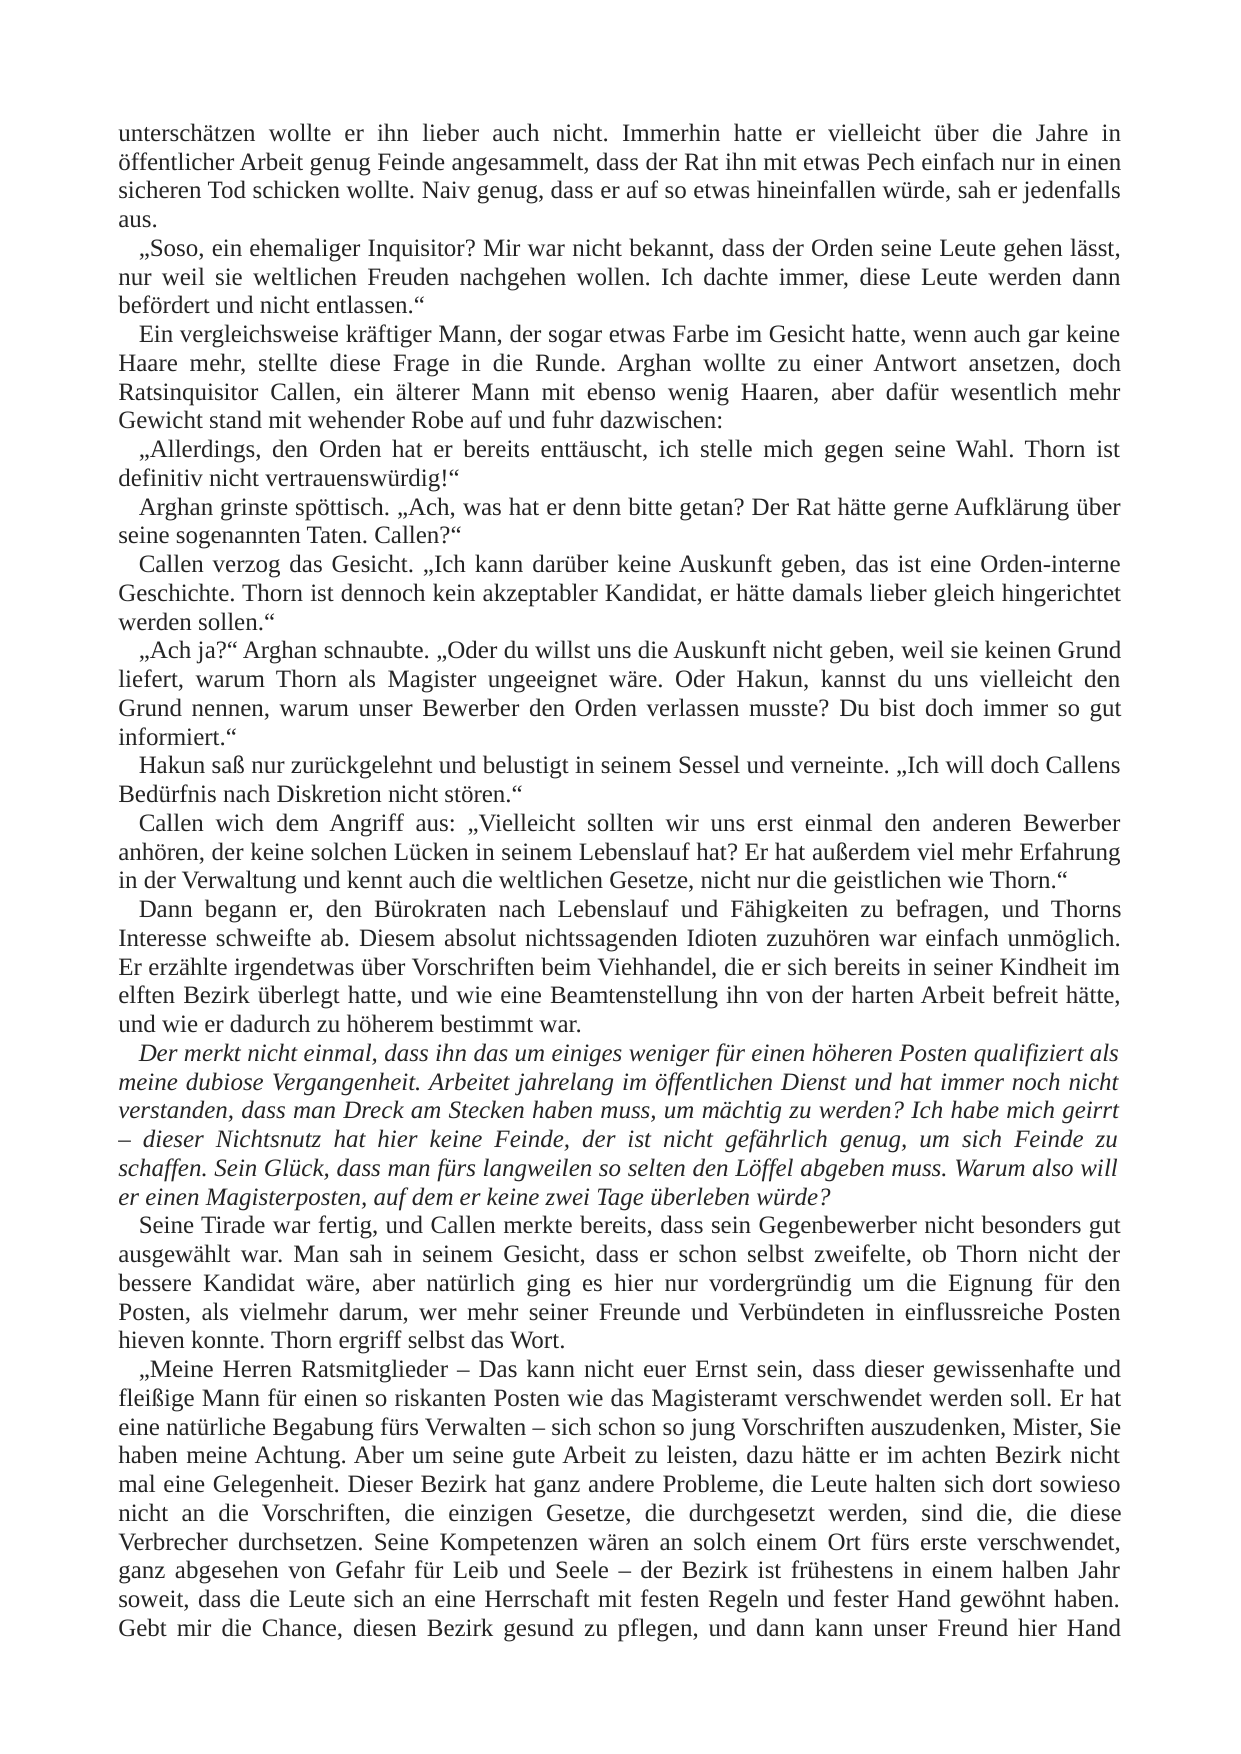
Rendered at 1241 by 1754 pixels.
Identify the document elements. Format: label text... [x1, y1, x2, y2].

text Der merkt nicht einmal, dass ihn das um einiges weniger für einen höheren Posten qualifiziert als meine dubiose Vergangenheit. Arbeitet jahrelang im öffentlichen Dienst und hat immer noch nicht verstanden, dass man Dreck am Stecken haben muss, um mächtig zu werden? Ich habe mich geirrt – dieser Nichtsnutz hat hier keine Feinde, der ist nicht gefährlich genug, um sich Feinde zu schaffen. Sein Glück, dass man fürs langweilen so selten den Löffel abgeben muss. Warum also will er einen Magisterposten, auf dem er keine zwei Tage überleben würde? [118, 1038, 1122, 1211]
text „Meine Herren Ratsmitglieder – Das kann nicht euer Ernst sein, dass dieser gewissenhafte und fleißige Mann für einen so riskanten Posten wie das Magisteramt verschwendet werden soll. Er hat eine natürliche Begabung fürs Verwalten – sich schon so jung Vorschriften auszudenken, Mister, Sie haben meine Achtung. Aber um seine gute Arbeit zu leisten, dazu hätte er im achten Bezirk nicht mal eine Gelegenheit. Dieser Bezirk hat ganz andere Probleme, die Leute halten sich dort sowieso nicht an die Vorschriften, die einzigen Gesetze, die durchgesetzt werden, sind die, die diese Verbrecher durchsetzen. Seine Kompetenzen wären an solch einem Ort fürs erste verschwendet, ganz abgesehen von Gefahr für Leib und Seele – der Bezirk ist frühestens in einem halben Jahr soweit, dass die Leute sich an eine Herrschaft mit festen Regeln und fester Hand gewöhnt haben. Gebt mir die Chance, diesen Bezirk gesund zu pflegen, und dann kann unser Freund hier Hand [118, 1354, 1122, 1642]
text „Ach ja?“ Arghan schnaubte. „Oder du willst uns die Auskunft nicht geben, weil sie keinen Grund liefert, warum Thorn als Magister ungeeignet wäre. Oder Hakun, kannst du uns vielleicht den Grund nennen, warum unser Bewerber den Orden verlassen musste? Du bist doch immer so gut informiert.“ [118, 636, 1122, 751]
text „Allerdings, den Orden hat er bereits enttäuscht, ich stelle mich gegen seine Wahl. Thorn ist definitiv nicht vertrauenswürdig!“ [118, 434, 1122, 492]
text Dann begann er, den Bürokraten nach Lebenslauf und Fähigkeiten zu befragen, und Thorns Interesse schweifte ab. Diesem absolut nichtssagenden Idioten zuzuhören war einfach unmöglich. Er erzählte irgendetwas über Vorschriften beim Viehhandel, die er sich bereits in seiner Kindheit im elften Bezirk überlegt hatte, und wie eine Beamtenstellung ihn von der harten Arbeit befreit hätte, und wie er dadurch zu höherem bestimmt war. [118, 894, 1122, 1038]
text unterschätzen wollte er ihn lieber auch nicht. Immerhin hatte er vielleicht über die Jahre in öffentlicher Arbeit genug Feinde angesammelt, dass der Rat ihn mit etwas Pech einfach nur in einen sicheren Tod schicken wollte. Naiv genug, dass er auf so etwas hineinfallen würde, sah er jedenfalls aus. [118, 118, 1122, 233]
text Callen wich dem Angriff aus: „Vielleicht sollten wir uns erst einmal den anderen Bewerber anhören, der keine solchen Lücken in seinem Lebenslauf hat? Er hat außerdem viel mehr Erfahrung in der Verwaltung und kennt auch die weltlichen Gesetze, nicht nur die geistlichen wie Thorn.“ [118, 808, 1122, 894]
text Arghan grinste spöttisch. „Ach, was hat er denn bitte getan? Der Rat hätte gerne Aufklärung über seine sogenannten Taten. Callen?“ [118, 492, 1122, 549]
text Hakun saß nur zurückgelehnt und belustigt in seinem Sessel und verneinte. „Ich will doch Callens Bedürfnis nach Diskretion nicht stören.“ [118, 751, 1122, 808]
text „Soso, ein ehemaliger Inquisitor? Mir war nicht bekannt, dass der Orden seine Leute gehen lässt, nur weil sie weltlichen Freuden nachgehen wollen. Ich dachte immer, diese Leute werden dann befördert und nicht entlassen.“ [118, 233, 1122, 319]
text Ein vergleichsweise kräftiger Mann, der sogar etwas Farbe im Gesicht hatte, wenn auch gar keine Haare mehr, stellte diese Frage in die Runde. Arghan wollte zu einer Antwort ansetzen, doch Ratsinquisitor Callen, ein älterer Mann mit ebenso wenig Haaren, aber dafür wesentlich mehr Gewicht stand mit wehender Robe auf und fuhr dazwischen: [118, 319, 1122, 434]
text Callen verzog das Gesicht. „Ich kann darüber keine Auskunft geben, das ist eine Orden-interne Geschichte. Thorn ist dennoch kein akzeptabler Kandidat, er hätte damals lieber gleich hingerichtet werden sollen.“ [118, 549, 1122, 636]
text Seine Tirade war fertig, und Callen merkte bereits, dass sein Gegenbewerber nicht besonders gut ausgewählt war. Man sah in seinem Gesicht, dass er schon selbst zweifelte, ob Thorn nicht der bessere Kandidat wäre, aber natürlich ging es hier nur vordergründig um die Eignung für den Posten, als vielmehr darum, wer mehr seiner Freunde und Verbündeten in einflussreiche Posten hieven konnte. Thorn ergriff selbst das Wort. [118, 1211, 1122, 1354]
